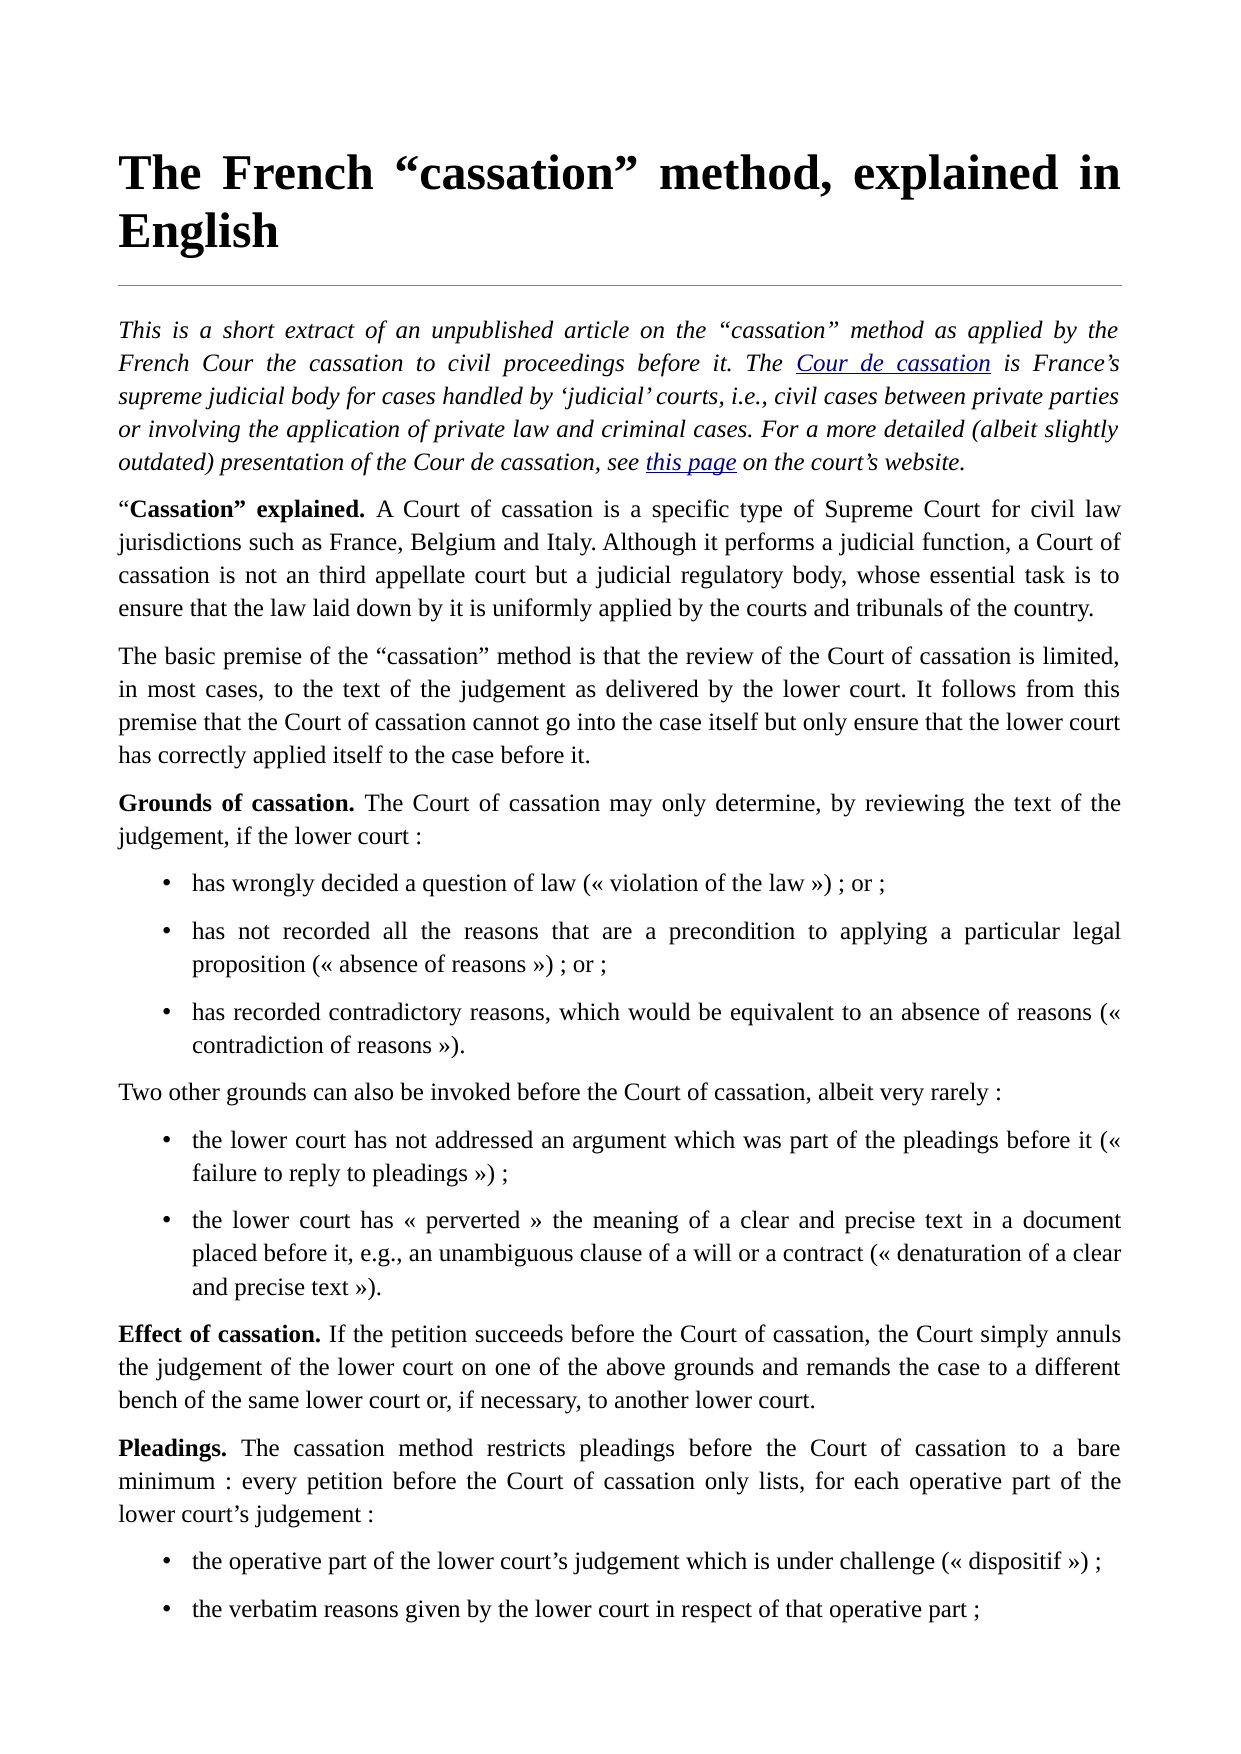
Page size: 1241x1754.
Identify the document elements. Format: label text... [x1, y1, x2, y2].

text This is a short extract of an unpublished article on the “cassation” method as applied by the French Cour the cassation to civil proceedings before it. The Cour de cassation is France’s supreme judicial body for cases handled by ‘judicial’ courts, i.e., civil cases between private parties or involving the application of private law and criminal cases. For a more detailed (albeit slightly outdated) presentation of the Cour de cassation, see this page on the court’s website. [118, 315, 1122, 476]
text Pleadings. The cassation method restricts pleadings before the Court of cassation to a bare minimum : every petition before the Court of cassation only lists, for each operative part of the lower court’s judgement : [118, 1433, 1122, 1528]
list the lower court has « perverted » the meaning of a clear and precise text in a document placed before it, e.g., an unambiguous clause of a will or a contract (« denaturation of a clear and precise text »). [162, 1206, 1122, 1300]
text Grounds of cassation. The Court of cassation may only determine, by reviewing the text of the judgement, if the lower court : [118, 788, 1122, 849]
list the lower court has not addressed an argument which was part of the pleadings before it (« failure to reply to pleadings ») ; [162, 1125, 1122, 1187]
list has recorded contradictory reasons, which would be equivalent to an absence of reasons (« contradiction of reasons »). [162, 997, 1122, 1058]
subtitle The French “cassation” method, explained in English [118, 143, 1122, 258]
text The basic premise of the “cassation” method is that the review of the Court of cassation is limited, in most cases, to the text of the judgement as delivered by the lower court. It follows from this premise that the Court of cassation cannot go into the case itself but only ensure that the lower court has correctly applied itself to the case before it. [118, 641, 1122, 769]
list the operative part of the lower court’s judgement which is under challenge (« dispositif ») ; [162, 1546, 1122, 1575]
text “Cassation” explained. A Court of cassation is a specific type of Supreme Court for civil law jurisdictions such as France, Belgium and Italy. Although it performs a judicial function, a Court of cassation is not an third appellate court but a judicial regulatory body, whose essential task is to ensure that the law laid down by it is uniformly applied by the courts and tribunals of the country. [118, 494, 1122, 622]
list the verbatim reasons given by the lower court in respect of that operative part ; [162, 1594, 1122, 1623]
list has not recorded all the reasons that are a precondition to applying a particular legal proposition (« absence of reasons ») ; or ; [162, 916, 1122, 978]
list has wrongly decided a question of law (« violation of the law ») ; or ; [162, 868, 1122, 897]
text Effect of cassation. If the petition succeeds before the Court of cassation, the Court simply annuls the judgement of the lower court on one of the above grounds and remands the case to a different bench of the same lower court or, if necessary, to another lower court. [118, 1319, 1122, 1414]
text Two other grounds can also be invoked before the Court of cassation, albeit very rarely : [118, 1077, 1122, 1106]
